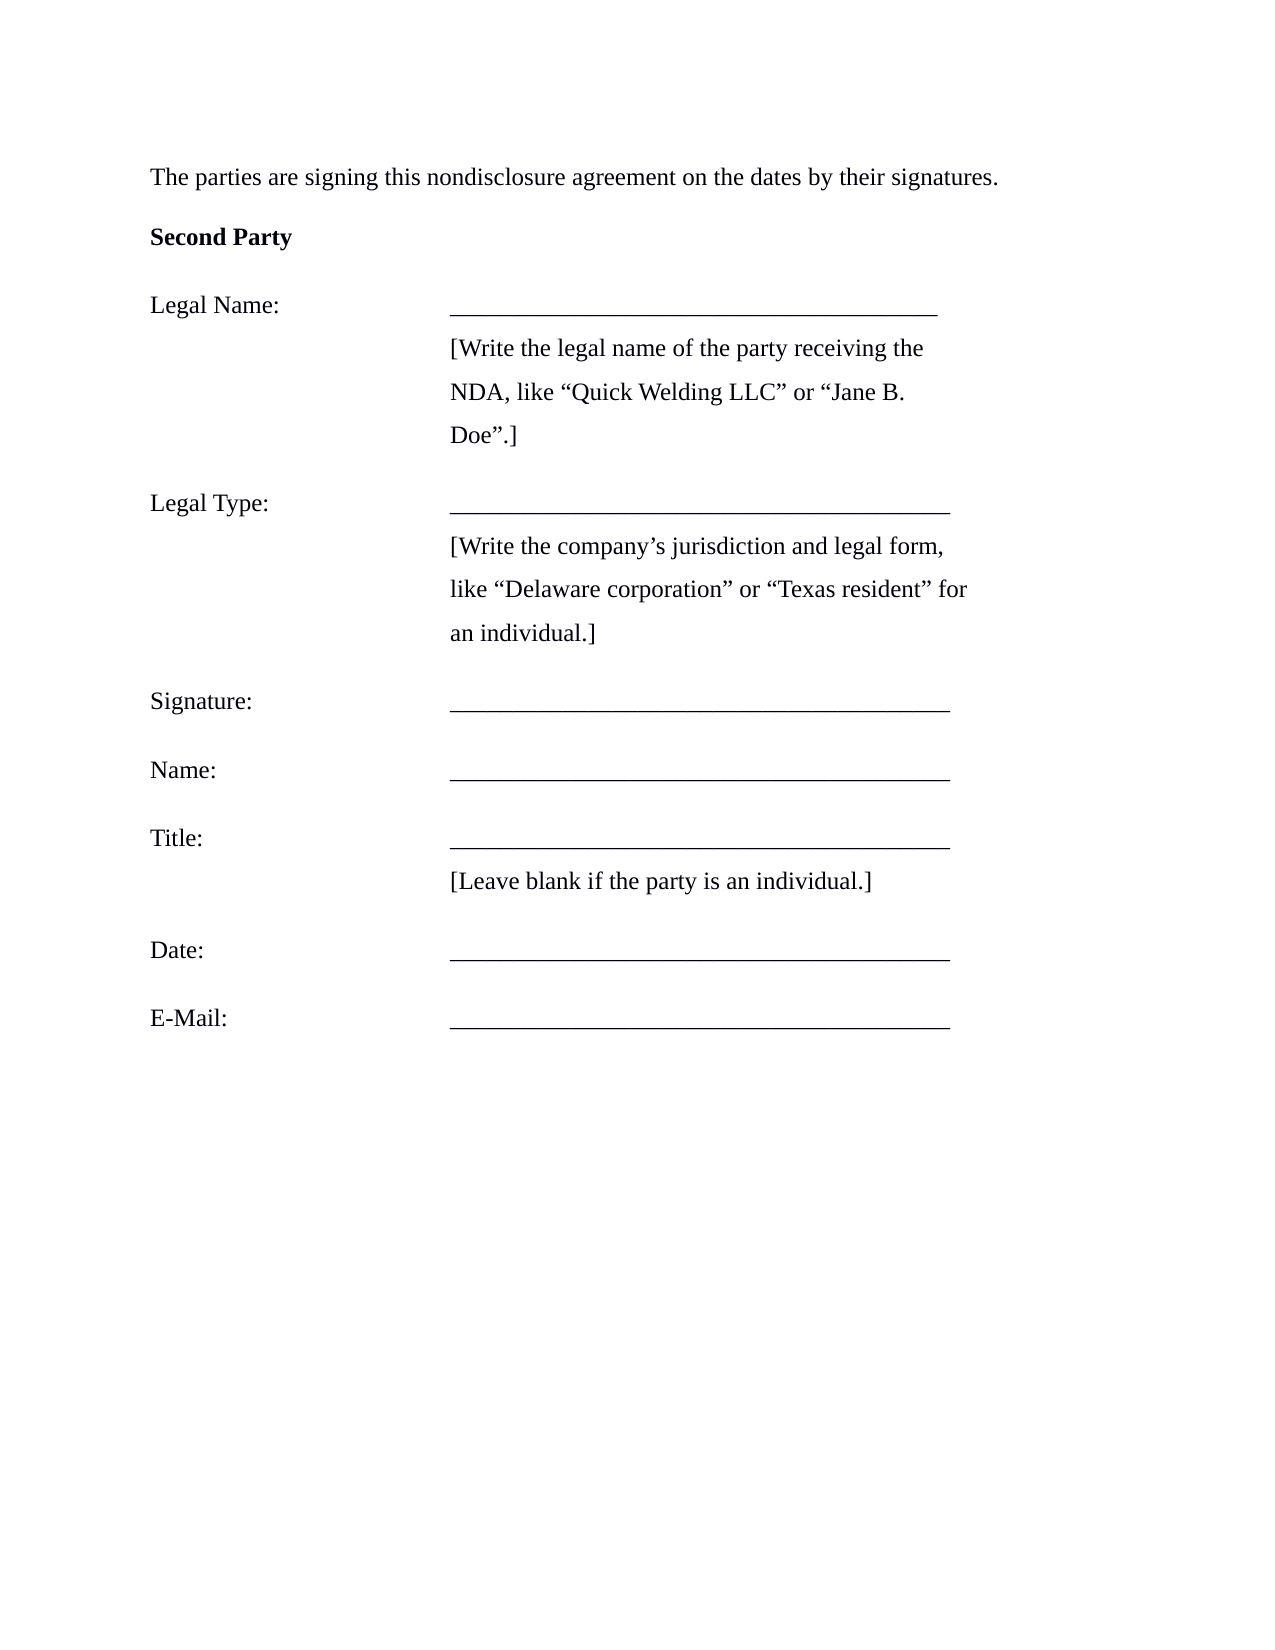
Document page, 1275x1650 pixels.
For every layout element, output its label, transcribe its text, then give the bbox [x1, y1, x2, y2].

text Legal Type: ________________________________________ [Write the company’s jurisdiction and legal form, like “Delaware corporation” or “Texas resident” for an individual.] [150, 488, 975, 646]
text Second Party [150, 222, 975, 251]
text Title: ________________________________________ [Leave blank if the party is an individual.] [150, 823, 975, 895]
text Name: ________________________________________ [150, 755, 975, 783]
text Legal Name: _______________________________________ [Write the legal name of the party receiving the NDA, like “Quick Welding LLC” or “Jane B. Doe”.] [150, 290, 975, 448]
text Date: ________________________________________ [150, 935, 975, 964]
text E-Mail: ________________________________________ [150, 1003, 975, 1032]
text Signature: ________________________________________ [150, 686, 975, 715]
text The parties are signing this nondisclosure agreement on the dates by their signatures. [150, 162, 1125, 191]
